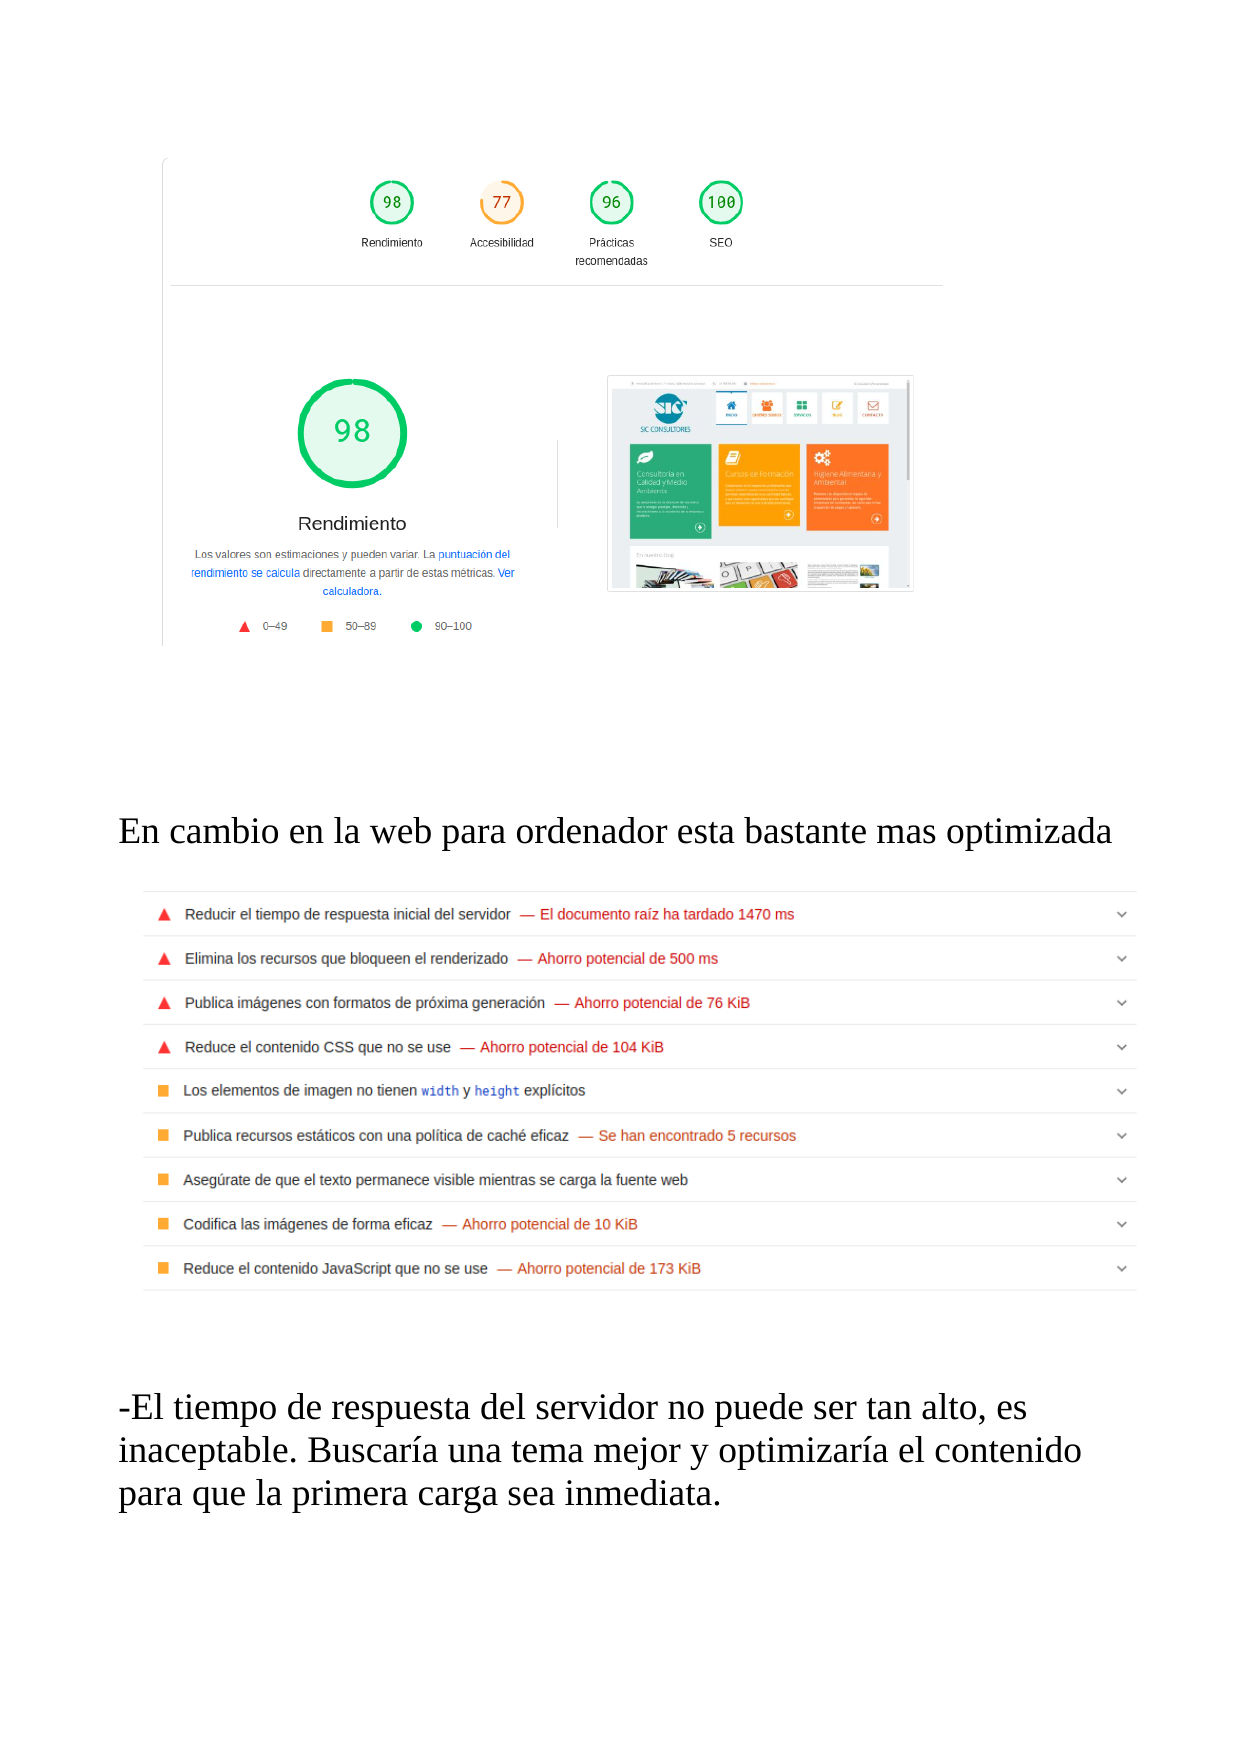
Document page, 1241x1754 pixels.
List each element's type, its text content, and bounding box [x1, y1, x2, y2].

text En cambio en la web para ordenador esta bastante mas optimizada [118, 808, 1122, 851]
picture [160, 158, 946, 646]
text -El tiempo de respuesta del servidor no puede ser tan alto, es inaceptable. Buscaría una tema mejor y optimizaría el contenido para que la primera carga sea inmediata. [118, 1384, 1122, 1513]
picture [138, 890, 1143, 1298]
